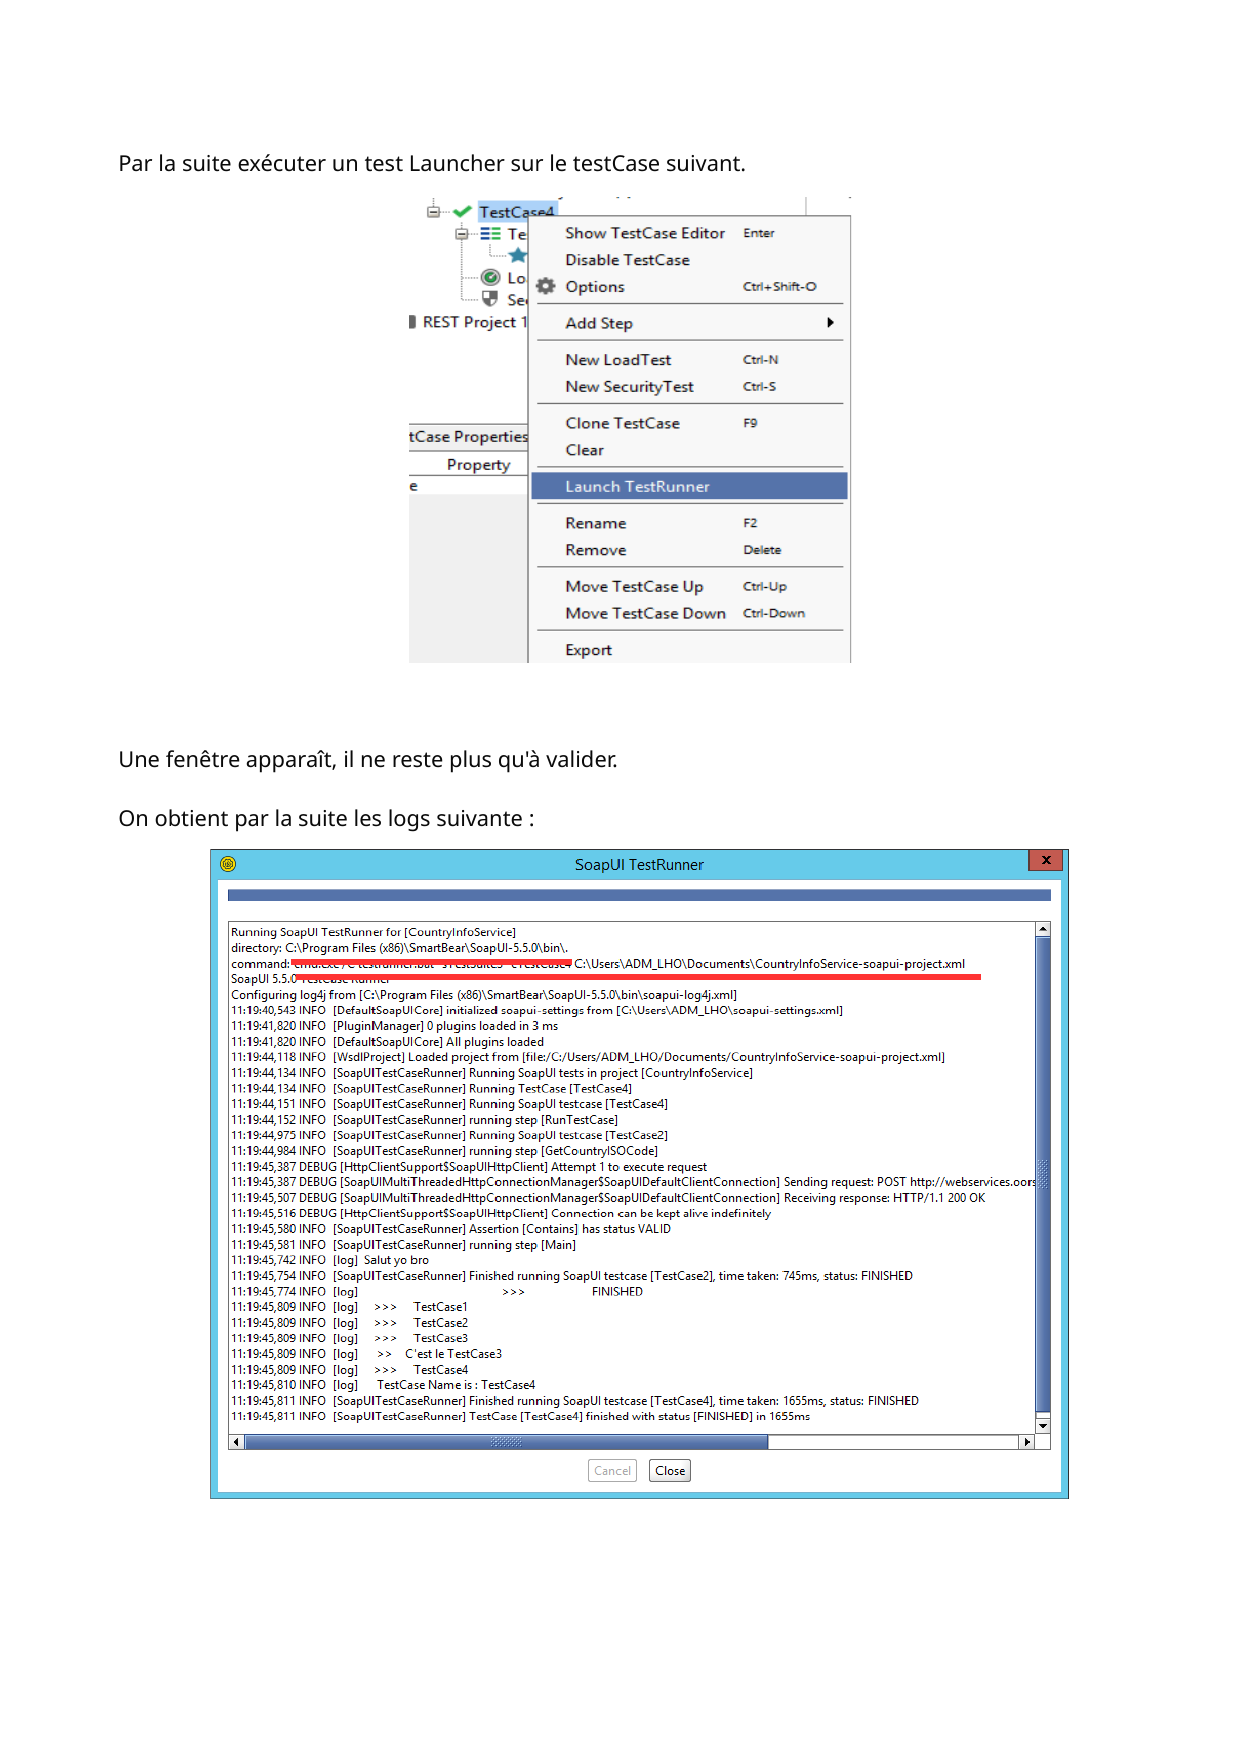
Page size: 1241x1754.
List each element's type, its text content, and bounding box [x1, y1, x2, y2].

text Par la suite exécuter un test Launcher sur le testCase suivant. [118, 148, 1122, 178]
picture [210, 849, 1069, 1499]
text Une fenêtre apparaît, il ne reste plus qu'à valider. [118, 744, 1122, 773]
text On obtient par la suite les logs suivante : [118, 803, 1122, 833]
